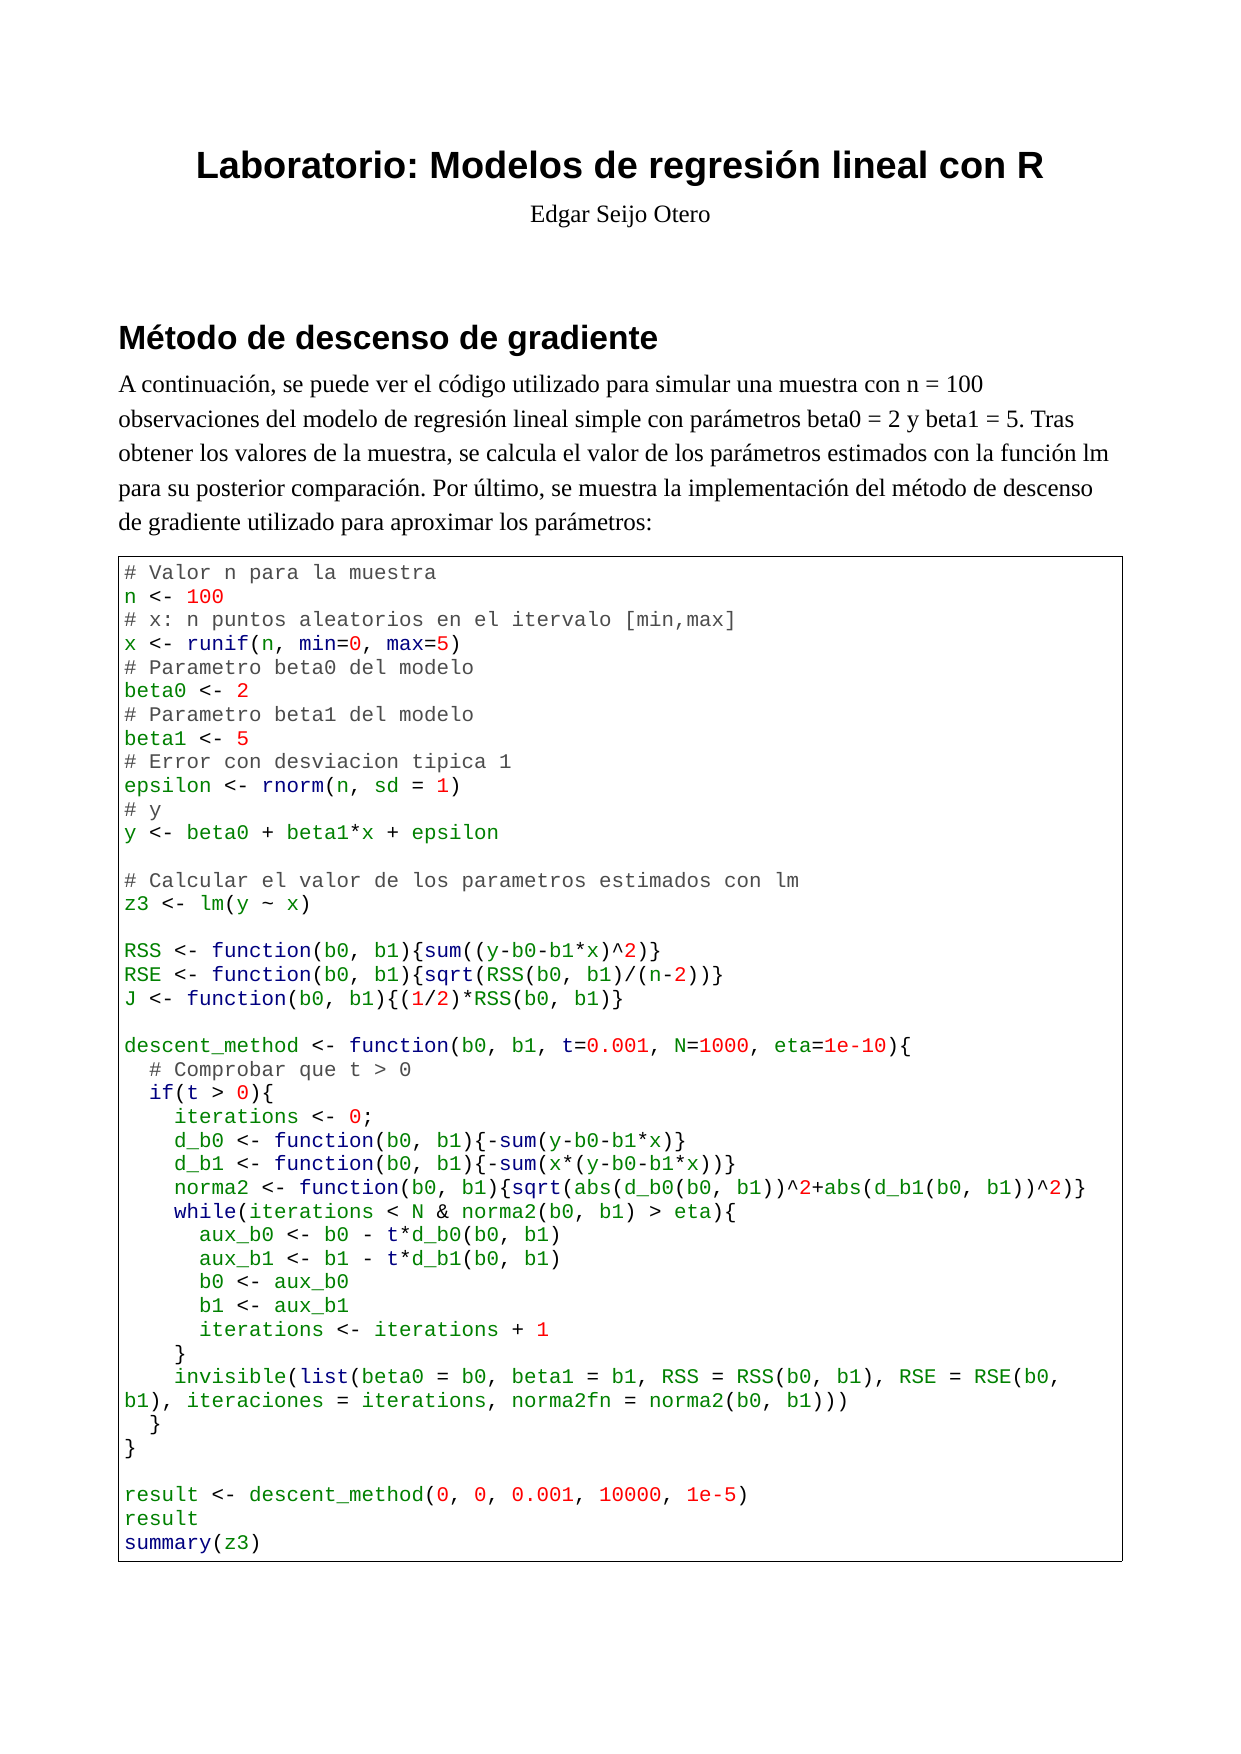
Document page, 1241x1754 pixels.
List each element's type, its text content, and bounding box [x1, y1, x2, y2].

text A continuación, se puede ver el código utilizado para simular una muestra con n = 100 observaciones del modelo de regresión lineal simple con parámetros beta0 = 2 y beta1 = 5. Tras obtener los valores de la muestra, se calcula el valor de los parámetros estimados con la función lm para su posterior comparación. Por último, se muestra la implementación del método de descenso de gradiente utilizado para aproximar los parámetros: [118, 369, 1122, 536]
subtitle Laboratorio: Modelos de regresión lineal con R [118, 143, 1122, 187]
subtitle Método de descenso de gradiente [118, 318, 1122, 357]
text Edgar Seijo Otero [118, 199, 1122, 228]
table_header # Valor n para la muestra n <- 100 # x: n puntos aleatorios en el itervalo [min,max] x <- runif(n, min=0, max=5) # Parametro beta0 del modelo beta0 <- 2 # Parametro beta1 del modelo beta1 <- 5 # Error con desviacion tipica 1 epsilon <- rnorm(n, sd = 1) # y y <- beta0 + beta1*x + epsilon # Calcular el valor de los parametros estimados con lm z3 <- lm(y ~ x) RSS <- function(b0, b1){sum((y-b0-b1*x)^2)} RSE <- function(b0, b1){sqrt(RSS(b0, b1)/(n-2))} J <- function(b0, b1){(1/2)*RSS(b0, b1)} descent_method <- function(b0, b1, t=0.001, N=1000, eta=1e-10){ # Comprobar que t > 0 if(t > 0){ iterations <- 0; d_b0 <- function(b0, b1){-sum(y-b0-b1*x)} d_b1 <- function(b0, b1){-sum(x*(y-b0-b1*x))} norma2 <- function(b0, b1){sqrt(abs(d_b0(b0, b1))^2+abs(d_b1(b0, b1))^2)} while(iterations < N & norma2(b0, b1) > eta){ aux_b0 <- b0 - t*d_b0(b0, b1) aux_b1 <- b1 - t*d_b1(b0, b1) b0 <- aux_b0 b1 <- aux_b1 iterations <- iterations + 1 } invisible(list(beta0 = b0, beta1 = b1, RSS = RSS(b0, b1), RSE = RSE(b0, b1), iteraciones = iterations, norma2fn = norma2(b0, b1))) } } result <- descent_method(0, 0, 0.001, 10000, 1e-5) result summary(z3) [119, 557, 1122, 1561]
